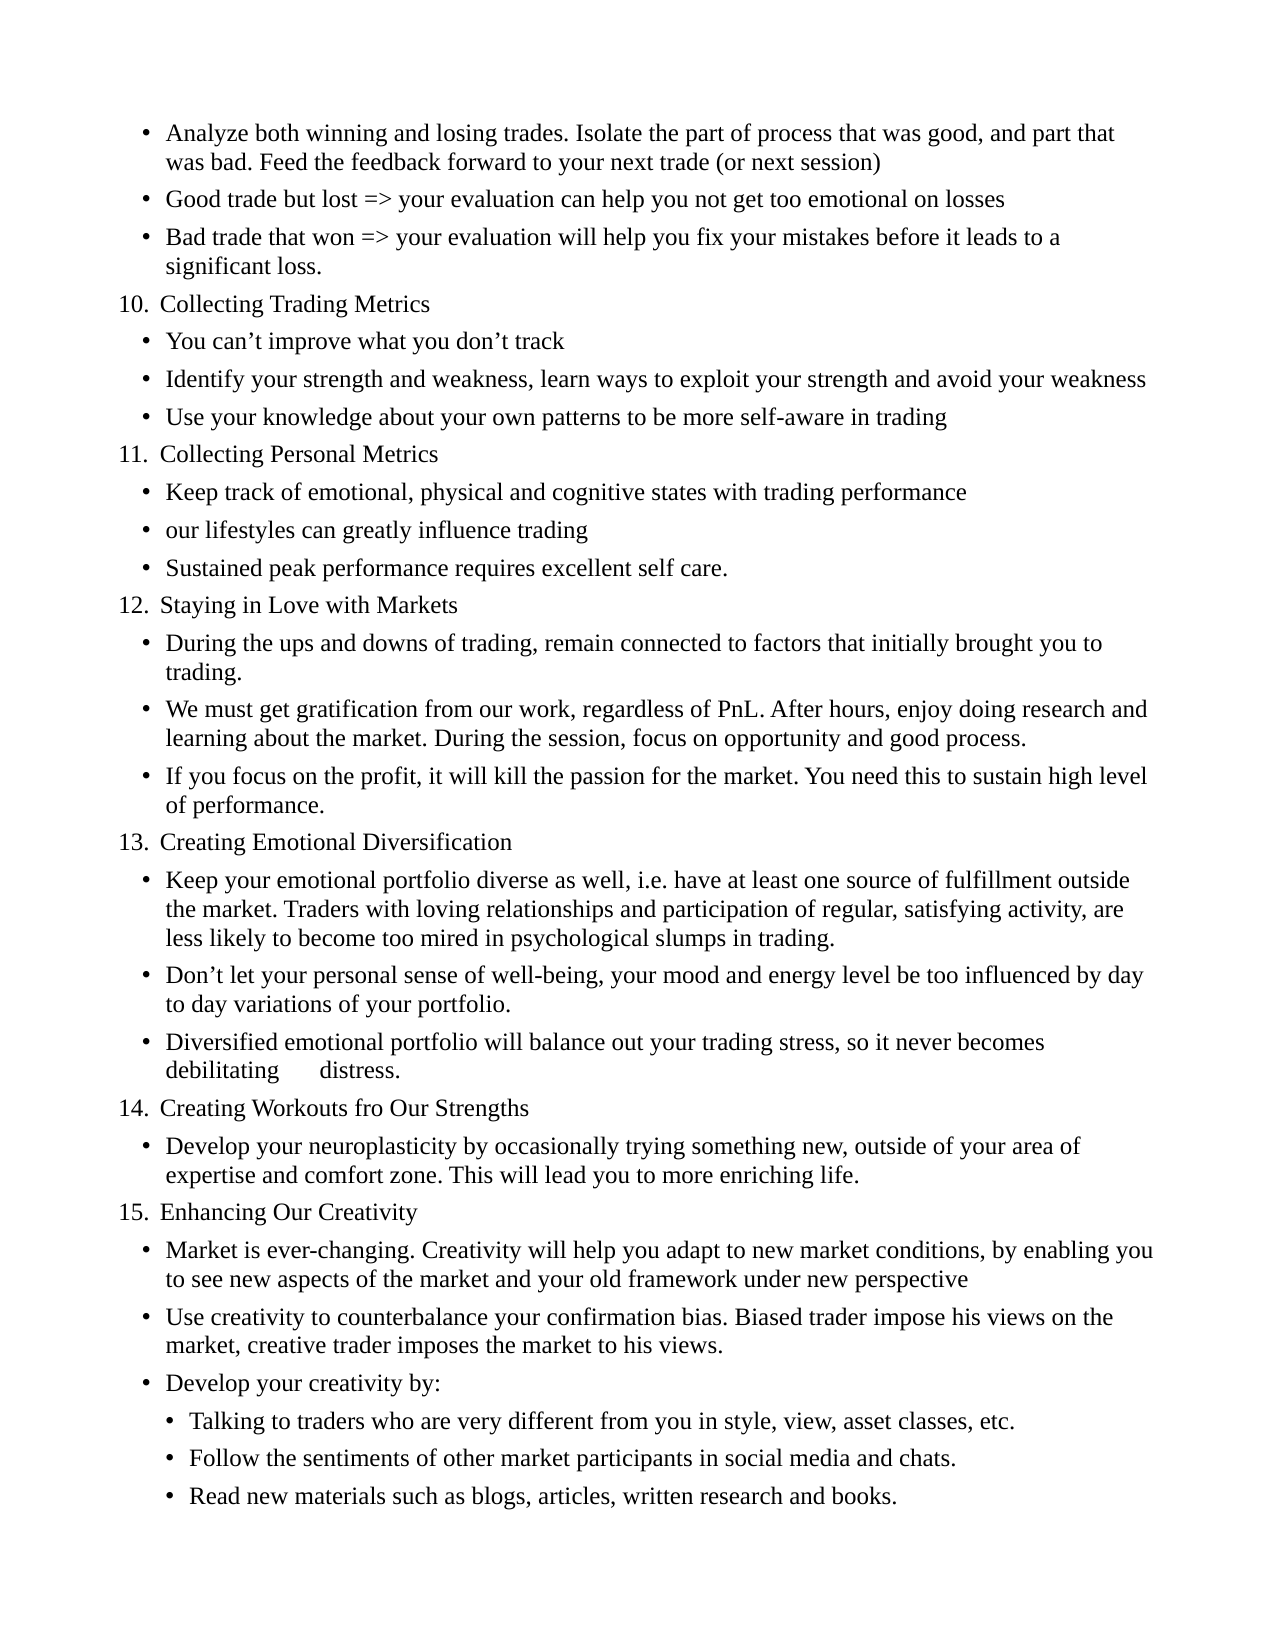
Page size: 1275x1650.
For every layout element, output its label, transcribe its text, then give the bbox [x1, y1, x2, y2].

list Creating Workouts fro Our Strengths [118, 1093, 1157, 1122]
list Keep track of emotional, physical and cognitive states with trading performance [142, 477, 1157, 506]
list We must get gratification from our work, regardless of PnL. After hours, enjoy doing research and learning about the market. During the session, focus on opportunity and good process. [142, 694, 1157, 752]
list Analyze both winning and losing trades. Isolate the part of process that was good, and part that was bad. Feed the feedback forward to your next trade (or next session) [142, 118, 1157, 176]
list You can’t improve what you don’t track [142, 326, 1157, 355]
list Develop your creativity by: [142, 1368, 1157, 1397]
list Creating Emotional Diversification [118, 827, 1157, 856]
list Follow the sentiments of other market participants in social media and chats. [165, 1443, 1157, 1472]
list Enhancing Our Creativity [118, 1197, 1157, 1226]
list Sustained peak performance requires excellent self care. [142, 553, 1157, 581]
list Collecting Trading Metrics [118, 289, 1157, 317]
list Market is ever-changing. Creativity will help you adapt to new market conditions, by enabling you to see new aspects of the market and your old framework under new perspective [142, 1235, 1157, 1293]
list Use your knowledge about your own patterns to be more self-aware in trading [142, 402, 1157, 431]
list Talking to traders who are very different from you in style, view, asset classes, etc. [165, 1406, 1157, 1434]
list During the ups and downs of trading, remain connected to factors that initially brought you to trading. [142, 628, 1157, 686]
list our lifestyles can greatly influence trading [142, 515, 1157, 544]
list Diversified emotional portfolio will balance out your trading stress, so it never becomes debilitating distress. [142, 1027, 1157, 1084]
list If you focus on the profit, it will kill the passion for the market. You need this to sustain high level of performance. [142, 761, 1157, 818]
list Read new materials such as blogs, articles, written research and books. [165, 1481, 1157, 1510]
list Collecting Personal Metrics [118, 439, 1157, 468]
list Staying in Love with Markets [118, 590, 1157, 619]
list Identify your strength and weakness, learn ways to exploit your strength and avoid your weakness [142, 364, 1157, 393]
list Develop your neuroplasticity by occasionally trying something new, outside of your area of expertise and comfort zone. This will lead you to more enriching life. [142, 1131, 1157, 1188]
list Keep your emotional portfolio diverse as well, i.e. have at least one source of fulfillment outside the market. Traders with loving relationships and participation of regular, satisfying activity, are less likely to become too mired in psychological slumps in trading. [142, 865, 1157, 951]
list Good trade but lost => your evaluation can help you not get too emotional on losses [142, 184, 1157, 213]
list Bad trade that won => your evaluation will help you fix your mistakes before it leads to a significant loss. [142, 222, 1157, 280]
list Don’t let your personal sense of well-being, your mood and energy level be too influenced by day to day variations of your portfolio. [142, 960, 1157, 1018]
list Use creativity to counterbalance your confirmation bias. Biased trader impose his views on the market, creative trader imposes the market to his views. [142, 1302, 1157, 1359]
